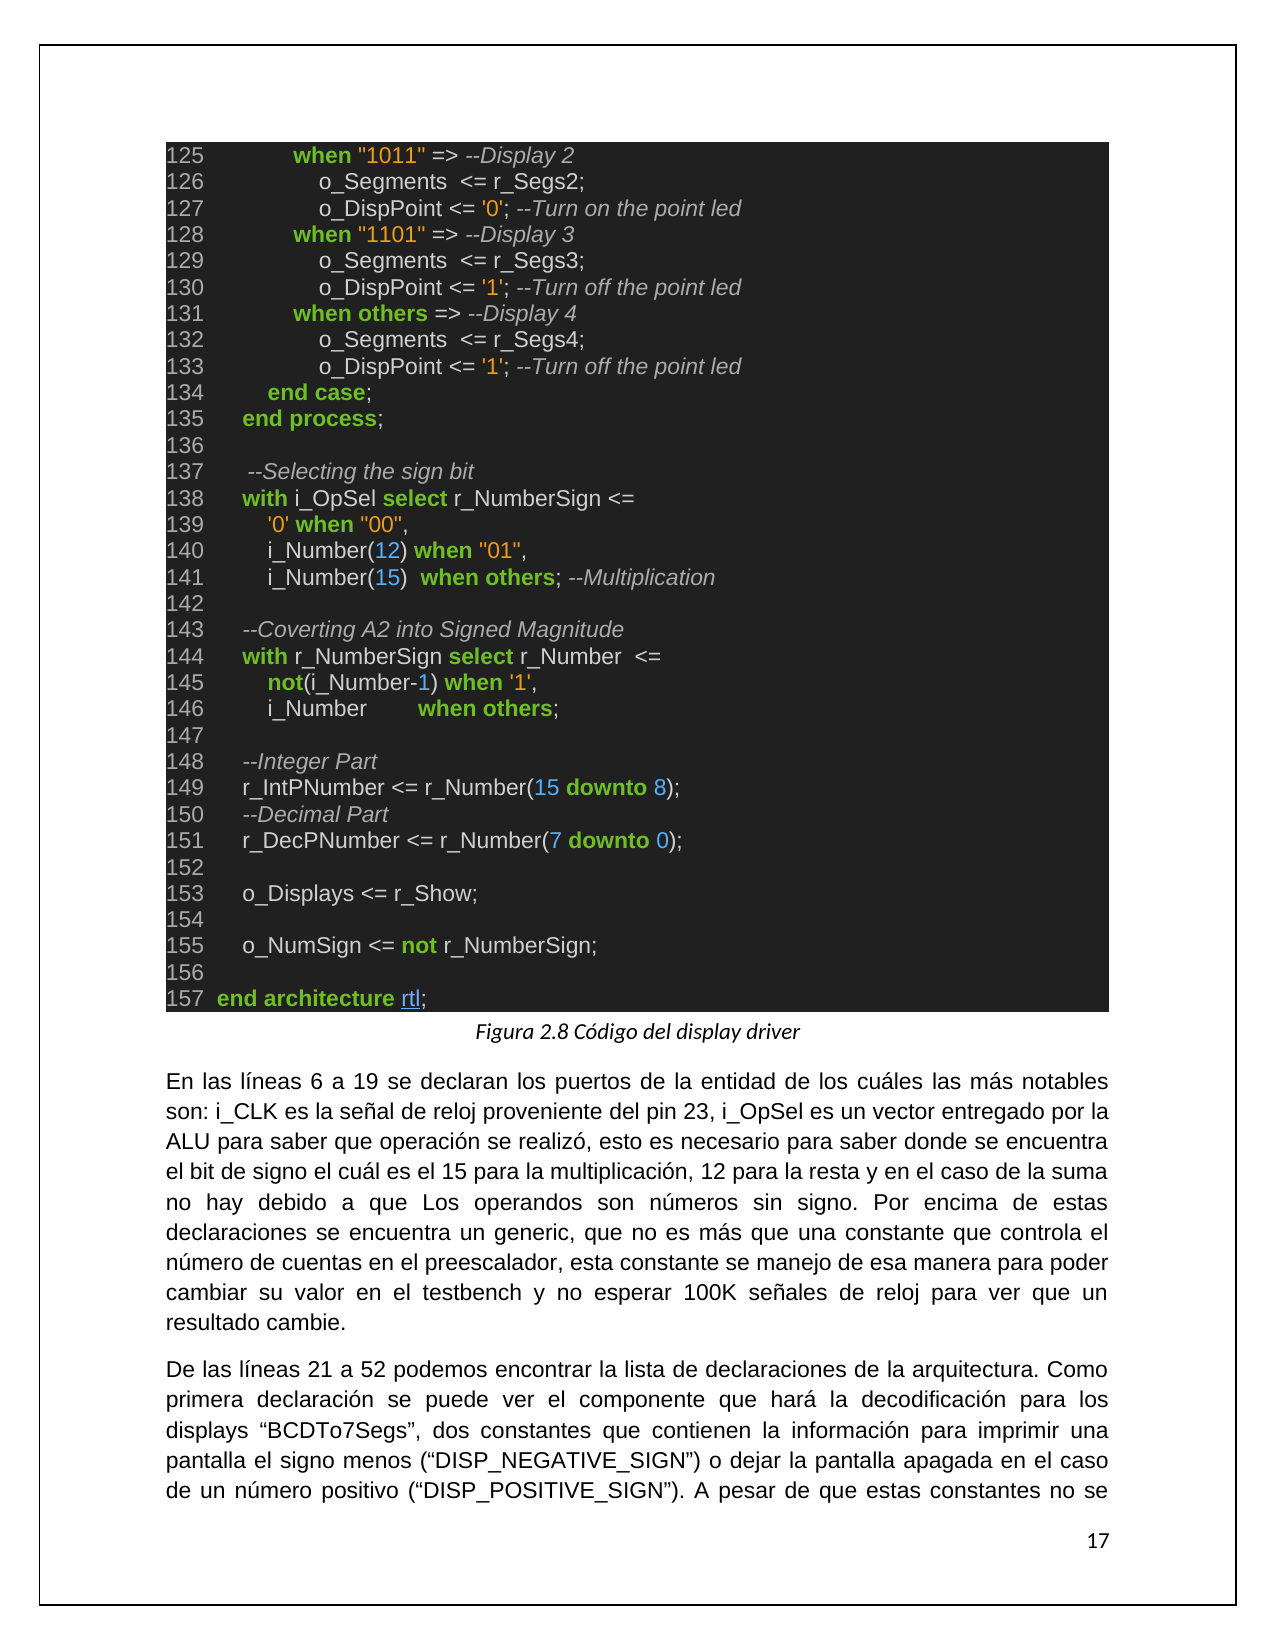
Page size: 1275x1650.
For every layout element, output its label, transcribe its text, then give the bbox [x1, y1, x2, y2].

text 147 [166, 722, 1109, 748]
text 150 --Decimal Part [166, 801, 1109, 827]
text 153 o_Displays <= r_Show; [166, 880, 1109, 906]
text 141 i_Number(15) when others; --Multiplication [166, 563, 1109, 590]
text 156 [166, 959, 1109, 985]
text 148 --Integer Part [166, 748, 1109, 774]
text 143 --Coverting A2 into Signed Magnitude [166, 616, 1109, 643]
text 132 o_Segments <= r_Segs4; [166, 326, 1109, 353]
text 137 --Selecting the sign bit [166, 458, 1109, 484]
text 149 r_IntPNumber <= r_Number(15 downto 8); [166, 774, 1109, 801]
text 155 o_NumSign <= not r_NumberSign; [166, 932, 1109, 959]
text 145 not(i_Number-1) when '1', [166, 669, 1109, 695]
text De las líneas 21 a 52 podemos encontrar la lista de declaraciones de la arquitectura. Como primera declaración se puede ver el componente que hará la decodificación para los displays “BCDTo7Segs”, dos constantes que contienen la información para imprimir una pantalla el signo menos (“DISP_NEGATIVE_SIGN”) o dejar la pantalla apagada en el caso de un número positivo (“DISP_POSITIVE_SIGN”). A pesar de que estas constantes no se [166, 1356, 1109, 1503]
text 146 i_Number when others; [166, 695, 1109, 722]
text 140 i_Number(12) when "01", [166, 537, 1109, 563]
text 151 r_DecPNumber <= r_Number(7 downto 0); [166, 827, 1109, 853]
text 131 when others => --Display 4 [166, 300, 1109, 326]
text 139 '0' when "00", [166, 511, 1109, 537]
text 129 o_Segments <= r_Segs3; [166, 247, 1109, 274]
text 130 o_DispPoint <= '1'; --Turn off the point led [166, 274, 1109, 300]
text 126 o_Segments <= r_Segs2; [166, 168, 1109, 194]
text 152 [166, 853, 1109, 880]
text 144 with r_NumberSign select r_Number <= [166, 643, 1109, 669]
text 136 [166, 432, 1109, 458]
text 138 with i_OpSel select r_NumberSign <= [166, 484, 1109, 511]
text 133 o_DispPoint <= '1'; --Turn off the point led [166, 353, 1109, 379]
text 135 end process; [166, 405, 1109, 432]
text 134 end case; [166, 379, 1109, 405]
text 154 [166, 906, 1109, 932]
text En las líneas 6 a 19 se declaran los puertos de la entidad de los cuáles las más notables son: i_CLK es la señal de reloj proveniente del pin 23, i_OpSel es un vector entregado por la ALU para saber que operación se realizó, esto es necesario para saber donde se encuentra el bit de signo el cuál es el 15 para la multiplicación, 12 para la resta y en el caso de la suma no hay debido a que Los operandos son números sin signo. Por encima de estas declaraciones se encuentra un generic, que no es más que una constante que controla el número de cuentas en el preescalador, esta constante se manejo de esa manera para poder cambiar su valor en el testbench y no esperar 100K señales de reloj para ver que un resultado cambie. [166, 1068, 1109, 1336]
text 128 when "1101" => --Display 3 [166, 221, 1109, 247]
text 127 o_DispPoint <= '0'; --Turn on the point led [166, 194, 1109, 221]
text 125 when "1011" => --Display 2 [166, 142, 1109, 168]
text 142 [166, 590, 1109, 616]
text 157 end architecture rtl; [166, 985, 1109, 1012]
